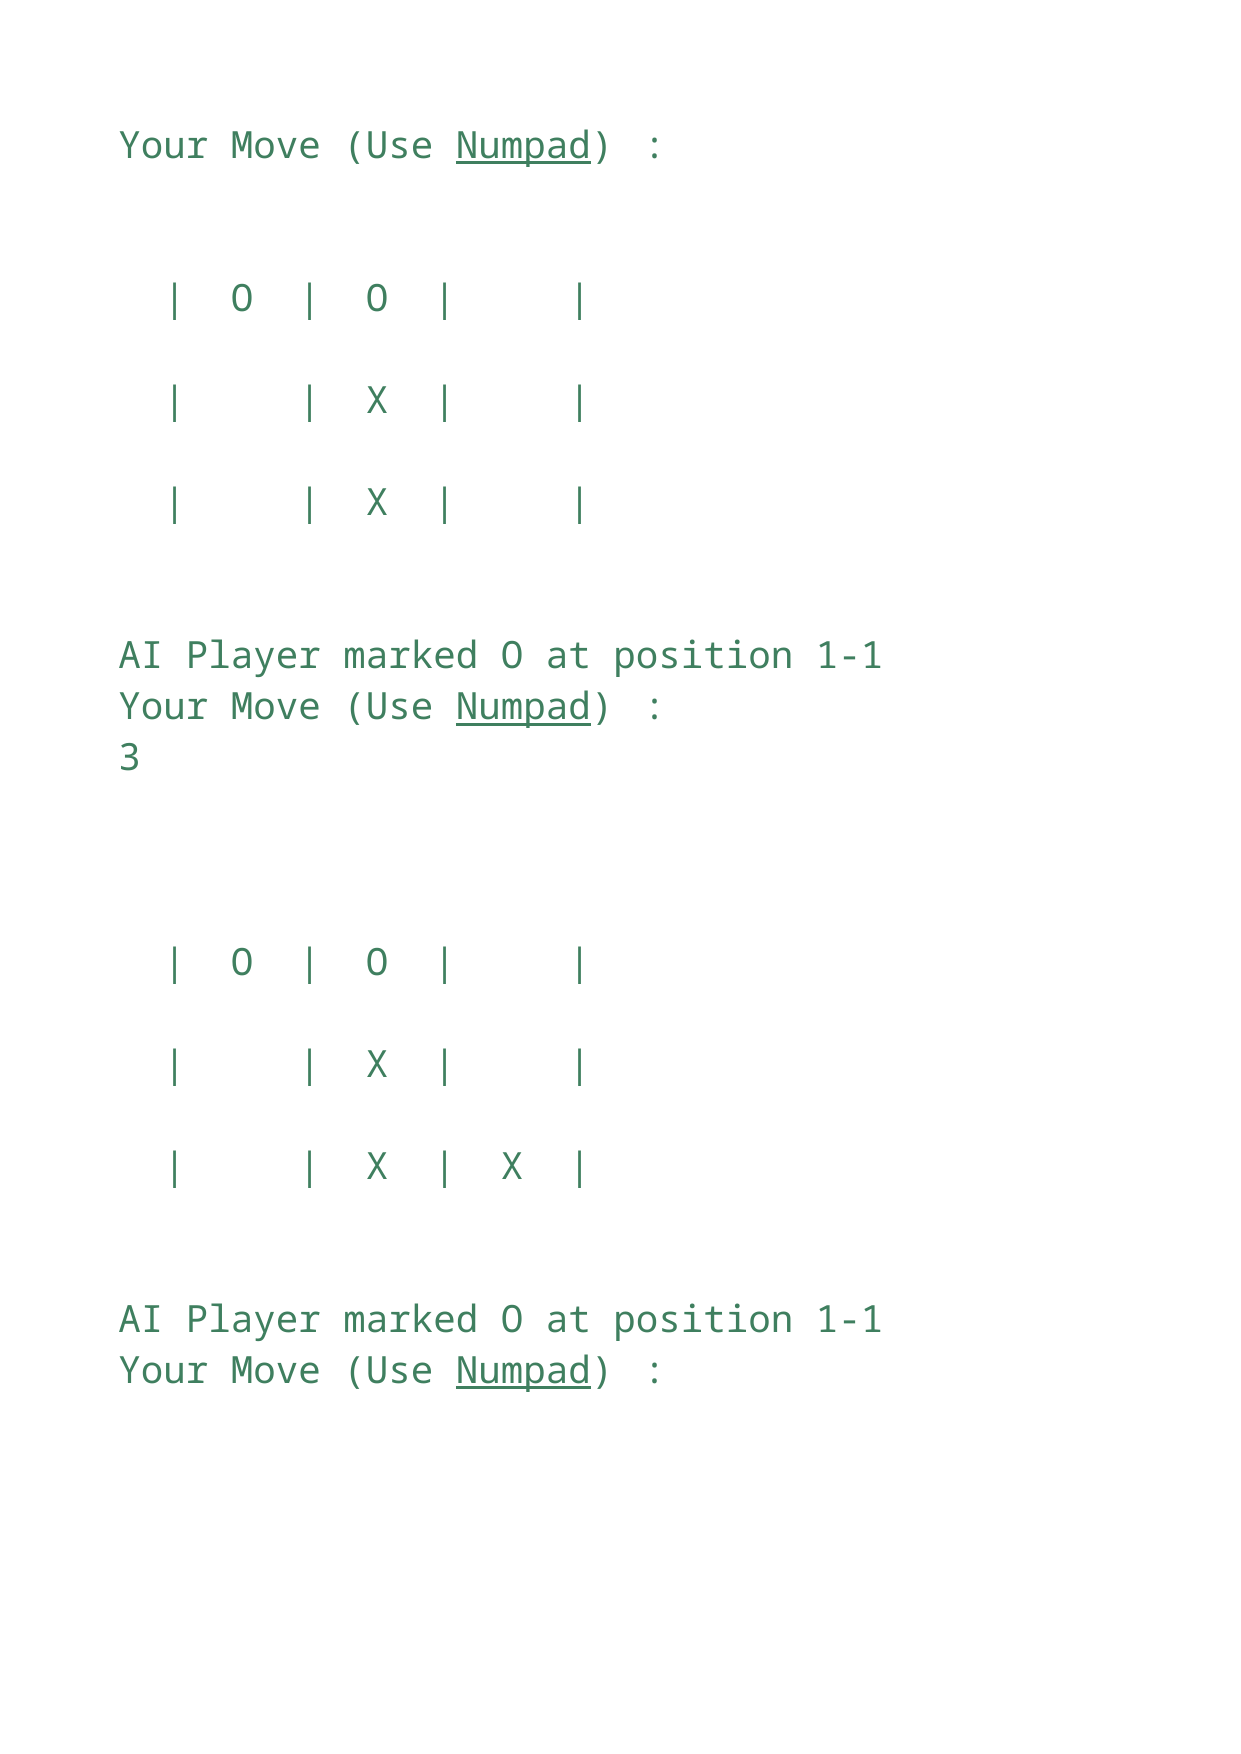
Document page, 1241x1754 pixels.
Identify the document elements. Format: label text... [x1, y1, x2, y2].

text | | X | | [118, 475, 1122, 526]
text | | X | | [118, 373, 1122, 424]
text | | X | X | [118, 1139, 1122, 1190]
text AI Player marked O at position 1-1 [118, 628, 1122, 679]
text Your Move (Use Numpad) : [118, 1343, 1122, 1394]
text | O | O | | [118, 935, 1122, 986]
text 3 [118, 731, 1122, 782]
text Your Move (Use Numpad) : [118, 118, 1122, 169]
text Your Move (Use Numpad) : [118, 679, 1122, 731]
text AI Player marked O at position 1-1 [118, 1292, 1122, 1343]
text | | X | | [118, 1037, 1122, 1088]
text | O | O | | [118, 271, 1122, 322]
